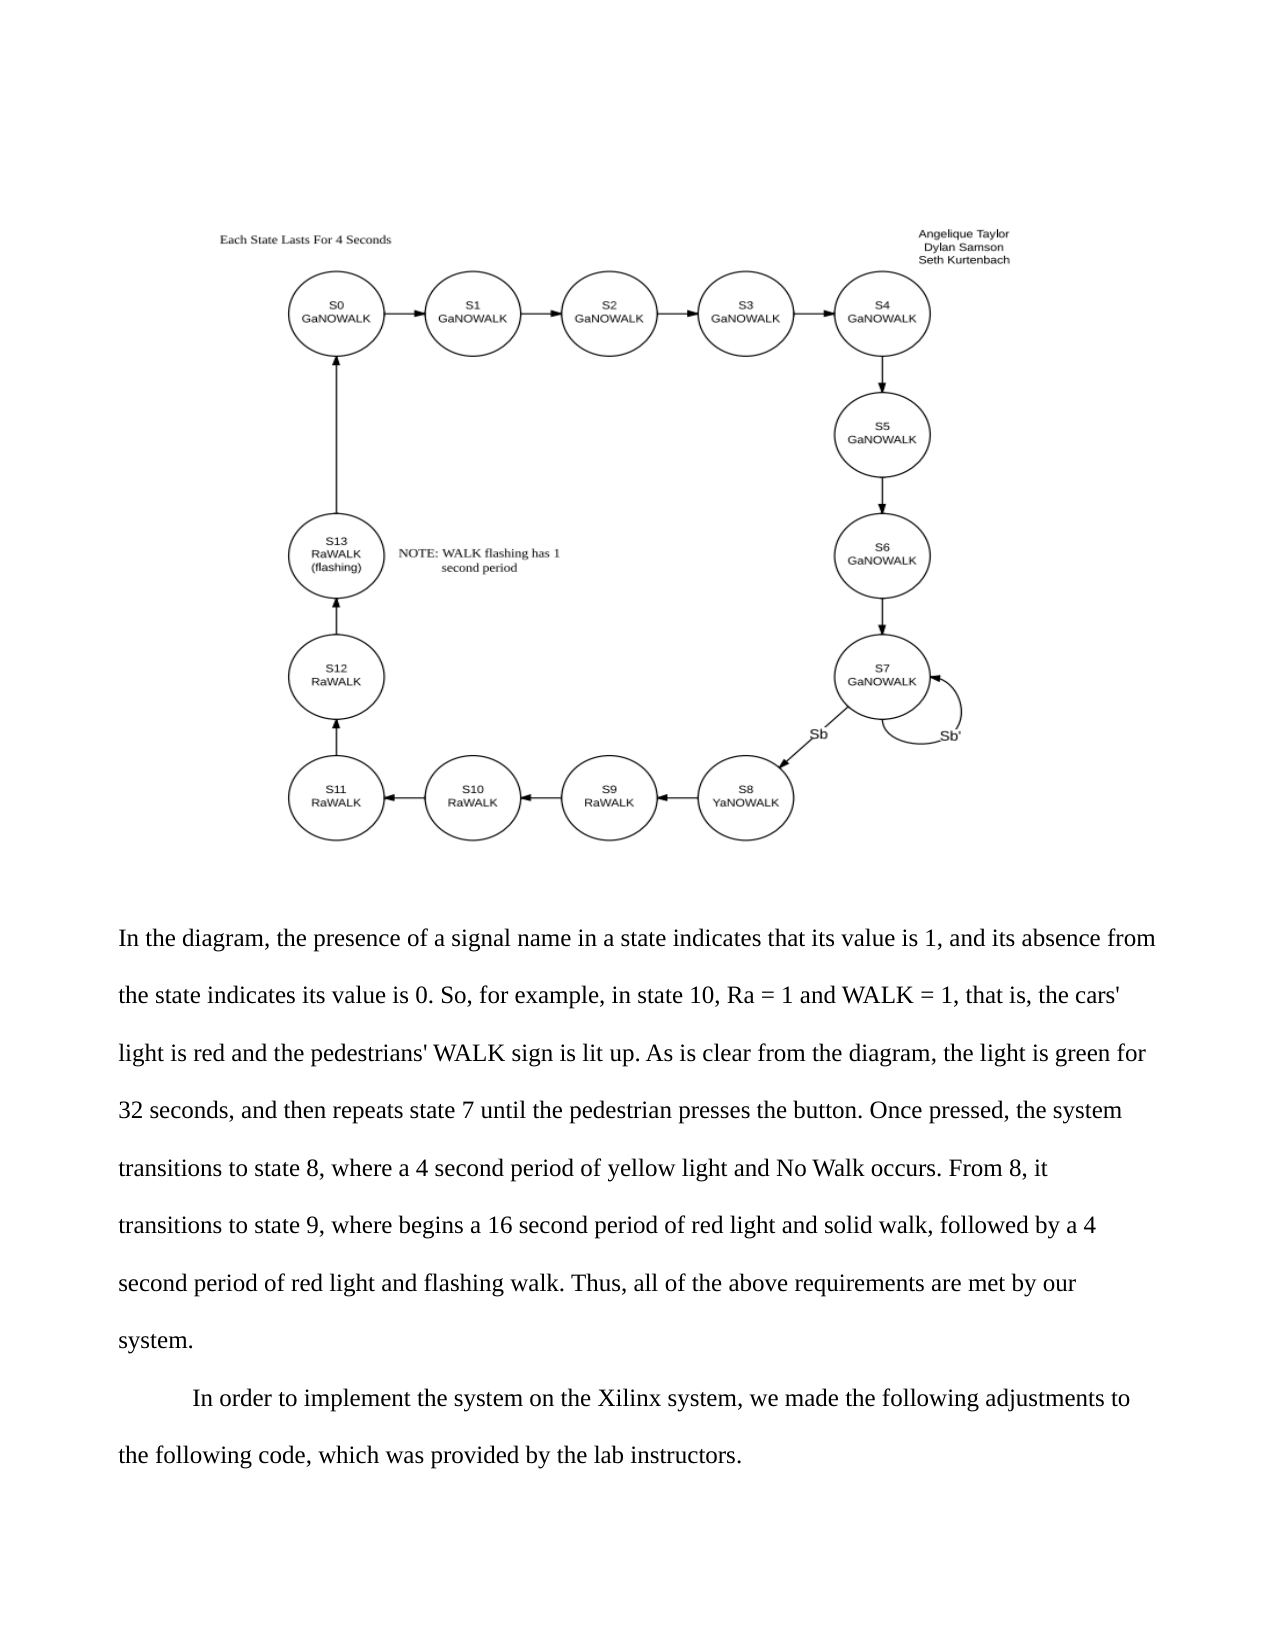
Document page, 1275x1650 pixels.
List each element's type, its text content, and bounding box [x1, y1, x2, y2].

picture [200, 223, 1026, 894]
text In the diagram, the presence of a signal name in a state indicates that its value is 1, and its absence from the state indicates its value is 0. So, for example, in state 10, Ra = 1 and WALK = 1, that is, the cars' light is red and the pedestrians' WALK sign is lit up. As is clear from the diagram, the light is green for 32 seconds, and then repeats state 7 until the pedestrian presses the button. Once pressed, the system transitions to state 8, where a 4 second period of yellow light and No Walk occurs. From 8, it transitions to state 9, where begins a 16 second period of red light and solid walk, followed by a 4 second period of red light and flashing walk. Thus, all of the above requirements are met by our system. [118, 923, 1157, 1354]
text In order to implement the system on the Xilinx system, we made the following adjustments to the following code, which was provided by the lab instructors. [118, 1383, 1157, 1469]
